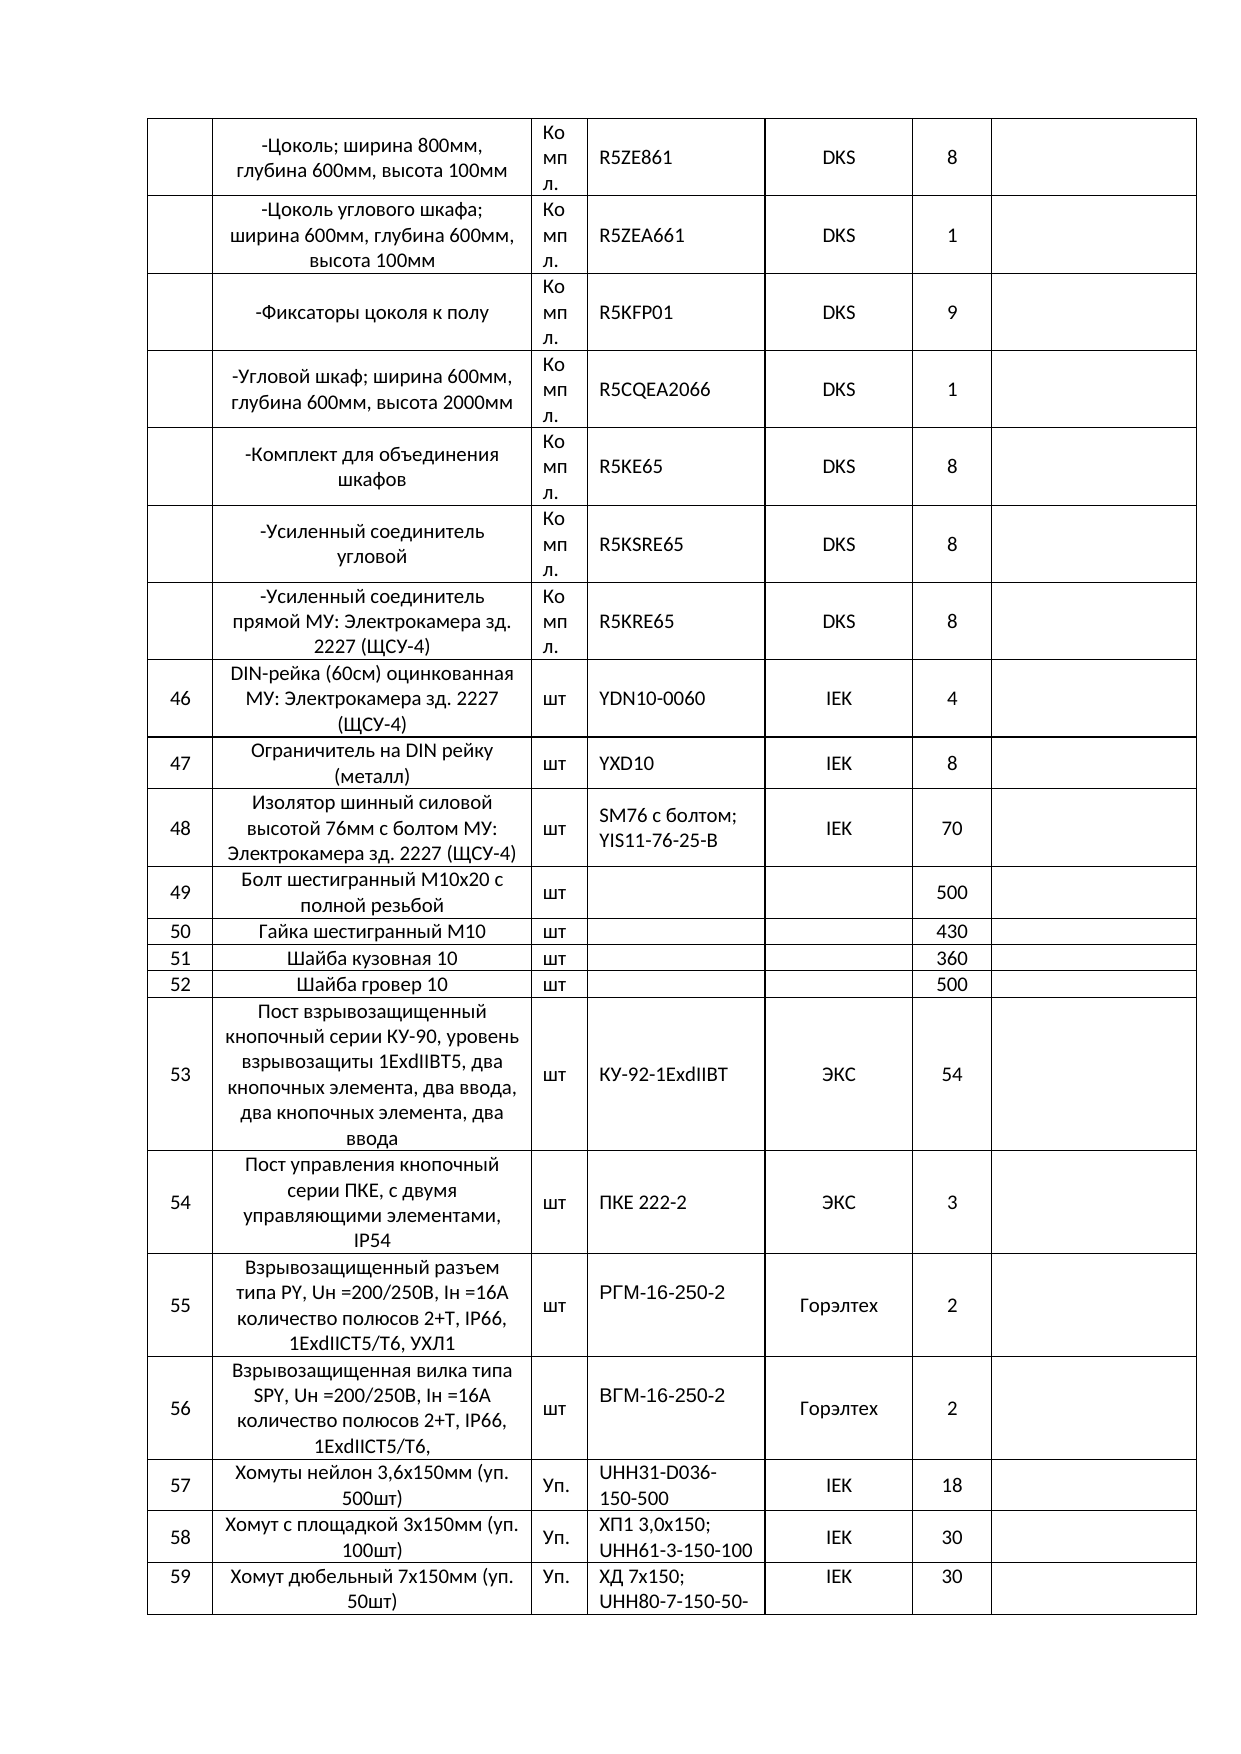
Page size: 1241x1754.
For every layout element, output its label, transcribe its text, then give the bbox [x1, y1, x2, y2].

table_cell шт [532, 660, 587, 736]
table_cell UHH31-D036-150-500 [588, 1460, 764, 1510]
table_cell Уп. [532, 1511, 587, 1562]
table_cell [992, 506, 1196, 582]
table_cell [148, 351, 212, 427]
table_cell Компл. [532, 583, 587, 659]
table_cell [148, 274, 212, 350]
table_cell 500 [913, 867, 991, 917]
table_cell -Комплект для объединения шкафов [213, 428, 531, 504]
table_cell Шайба кузовная 10 [213, 945, 531, 970]
table_cell ЭКС [766, 998, 912, 1150]
table_cell 8 [913, 506, 991, 582]
table_cell шт [532, 1357, 587, 1458]
table_cell 3 [913, 1151, 991, 1253]
table_cell [992, 1511, 1196, 1562]
table_cell [148, 506, 212, 582]
table_cell ВГМ-16-250-2 [588, 1357, 764, 1458]
table_cell [766, 919, 912, 944]
table_cell [992, 660, 1196, 736]
table_cell ЭКС [766, 1151, 912, 1253]
table_cell шт [532, 789, 587, 866]
table_cell 8 [913, 738, 991, 788]
table_cell Компл. [532, 196, 587, 273]
table_cell 54 [148, 1151, 212, 1253]
table_cell [992, 971, 1196, 997]
table_cell DKS [766, 119, 912, 195]
table_cell Болт шестигранный М10х20 с полной резьбой [213, 867, 531, 917]
table_cell Компл. [532, 119, 587, 195]
table_cell [588, 867, 764, 917]
table_cell шт [532, 738, 587, 788]
table_cell DIN-рейка (60см) оцинкованная МУ: Электрокамера зд. 2227 (ЩСУ-4) [213, 660, 531, 736]
table_cell IEK [766, 1563, 912, 1614]
table_cell 2 [913, 1357, 991, 1458]
table_cell 360 [913, 945, 991, 970]
table_cell [992, 1460, 1196, 1510]
table_cell IEK [766, 1460, 912, 1510]
table_cell Компл. [532, 351, 587, 427]
table_cell R5KFP01 [588, 274, 764, 350]
table_cell 1 [913, 351, 991, 427]
table_cell Взрывозащищенная вилка типа SPY, Uн =200/250В, Iн =16А количество полюсов 2+Т, IP66, 1ExdIICT5/T6, [213, 1357, 531, 1458]
table_cell [992, 119, 1196, 195]
table_cell IEK [766, 660, 912, 736]
table_cell Взрывозащищенный разъем типа PY, Uн =200/250В, Iн =16А количество полюсов 2+Т, IP66, 1ExdIICT5/T6, УХЛ1 [213, 1254, 531, 1356]
table_cell [992, 919, 1196, 944]
table_cell R5ZEA661 [588, 196, 764, 273]
table_cell [766, 971, 912, 997]
table_cell 8 [913, 583, 991, 659]
table_cell [588, 919, 764, 944]
table_cell R5KRE65 [588, 583, 764, 659]
table_cell 52 [148, 971, 212, 997]
table_cell [992, 1357, 1196, 1458]
table_cell R5ZE861 [588, 119, 764, 195]
table_cell [992, 945, 1196, 970]
table_cell IEK [766, 738, 912, 788]
table_cell 1 [913, 196, 991, 273]
table_cell 8 [913, 428, 991, 504]
table_cell [766, 945, 912, 970]
table_cell DKS [766, 274, 912, 350]
table_cell R5KSRE65 [588, 506, 764, 582]
table_cell -Усиленный соединитель угловой [213, 506, 531, 582]
table_cell Хомут с площадкой 3х150мм (уп. 100шт) [213, 1511, 531, 1562]
table_cell Ограничитель на DIN рейку (металл) [213, 738, 531, 788]
table_cell DKS [766, 196, 912, 273]
table_cell ХД 7х150; UHH80-7-150-50- [588, 1563, 764, 1614]
table_cell R5CQEA2066 [588, 351, 764, 427]
table_cell IEK [766, 1511, 912, 1562]
table_cell 48 [148, 789, 212, 866]
table_cell 50 [148, 919, 212, 944]
table_cell Горэлтех [766, 1254, 912, 1356]
table_cell [992, 738, 1196, 788]
table_cell Компл. [532, 428, 587, 504]
table_cell шт [532, 1151, 587, 1253]
table_cell DKS [766, 351, 912, 427]
table_cell 9 [913, 274, 991, 350]
table_cell DKS [766, 428, 912, 504]
table_cell Уп. [532, 1563, 587, 1614]
table_cell 58 [148, 1511, 212, 1562]
table_cell -Цоколь углового шкафа; ширина 600мм, глубина 600мм, высота 100мм [213, 196, 531, 273]
table_cell Хомуты нейлон 3,6х150мм (уп. 500шт) [213, 1460, 531, 1510]
table_cell 46 [148, 660, 212, 736]
table_cell 53 [148, 998, 212, 1150]
table_cell [992, 274, 1196, 350]
table_cell шт [532, 945, 587, 970]
table_cell DKS [766, 583, 912, 659]
table_cell шт [532, 867, 587, 917]
table_cell РГМ-16-250-2 [588, 1254, 764, 1356]
table_cell [992, 351, 1196, 427]
table_cell [766, 867, 912, 917]
table_cell [148, 428, 212, 504]
table_cell [992, 583, 1196, 659]
table_cell Компл. [532, 506, 587, 582]
table_cell YXD10 [588, 738, 764, 788]
table_cell [992, 789, 1196, 866]
table_cell [148, 583, 212, 659]
table_cell шт [532, 971, 587, 997]
table_cell 49 [148, 867, 212, 917]
table_cell [992, 867, 1196, 917]
table_cell 57 [148, 1460, 212, 1510]
table_cell IEK [766, 789, 912, 866]
table_cell Хомут дюбельный 7х150мм (уп. 50шт) [213, 1563, 531, 1614]
table_cell [992, 1151, 1196, 1253]
table_cell 30 [913, 1563, 991, 1614]
table_cell -Угловой шкаф; ширина 600мм, глубина 600мм, высота 2000мм [213, 351, 531, 427]
table_cell YDN10-0060 [588, 660, 764, 736]
table_cell 18 [913, 1460, 991, 1510]
table_cell [992, 1254, 1196, 1356]
table_cell [992, 1563, 1196, 1614]
table_cell 55 [148, 1254, 212, 1356]
table_cell 500 [913, 971, 991, 997]
table_cell Изолятор шинный силовой высотой 76мм с болтом МУ: Электрокамера зд. 2227 (ЩСУ-4) [213, 789, 531, 866]
table_cell КУ-92-1ExdIIBT [588, 998, 764, 1150]
table_cell Уп. [532, 1460, 587, 1510]
table_cell [992, 196, 1196, 273]
table_cell [588, 971, 764, 997]
table_cell 54 [913, 998, 991, 1150]
table_cell 2 [913, 1254, 991, 1356]
table_cell 4 [913, 660, 991, 736]
table_cell Пост управления кнопочный серии ПКЕ, с двумя управляющими элементами, IP54 [213, 1151, 531, 1253]
table_cell шт [532, 998, 587, 1150]
table_cell [992, 998, 1196, 1150]
table_cell Горэлтех [766, 1357, 912, 1458]
table_cell 8 [913, 119, 991, 195]
table_cell R5KE65 [588, 428, 764, 504]
table_cell 56 [148, 1357, 212, 1458]
table_cell DKS [766, 506, 912, 582]
table_cell Компл. [532, 274, 587, 350]
table_cell SM76 с болтом; YIS11-76-25-В [588, 789, 764, 866]
table_cell [148, 119, 212, 195]
table_cell 51 [148, 945, 212, 970]
table_cell Гайка шестигранный М10 [213, 919, 531, 944]
table_cell 47 [148, 738, 212, 788]
table_cell 70 [913, 789, 991, 866]
table_cell шт [532, 1254, 587, 1356]
table_cell Пост взрывозащищенный кнопочный серии КУ-90, уровень взрывозащиты 1ExdIIBT5, два кнопочных элемента, два ввода, два кнопочных элемента, два ввода [213, 998, 531, 1150]
table_cell -Усиленный соединитель прямой МУ: Электрокамера зд. 2227 (ЩСУ-4) [213, 583, 531, 659]
table_cell -Цоколь; ширина 800мм, глубина 600мм, высота 100мм [213, 119, 531, 195]
table_cell 30 [913, 1511, 991, 1562]
table_cell шт [532, 919, 587, 944]
table_cell 59 [148, 1563, 212, 1614]
table_cell ПКЕ 222-2 [588, 1151, 764, 1253]
table_cell [992, 428, 1196, 504]
table_cell ХП1 3,0х150; UHH61-3-150-100 [588, 1511, 764, 1562]
table_cell Шайба гровер 10 [213, 971, 531, 997]
table_cell -Фиксаторы цоколя к полу [213, 274, 531, 350]
table_cell 430 [913, 919, 991, 944]
table_cell [588, 945, 764, 970]
table_cell [148, 196, 212, 273]
